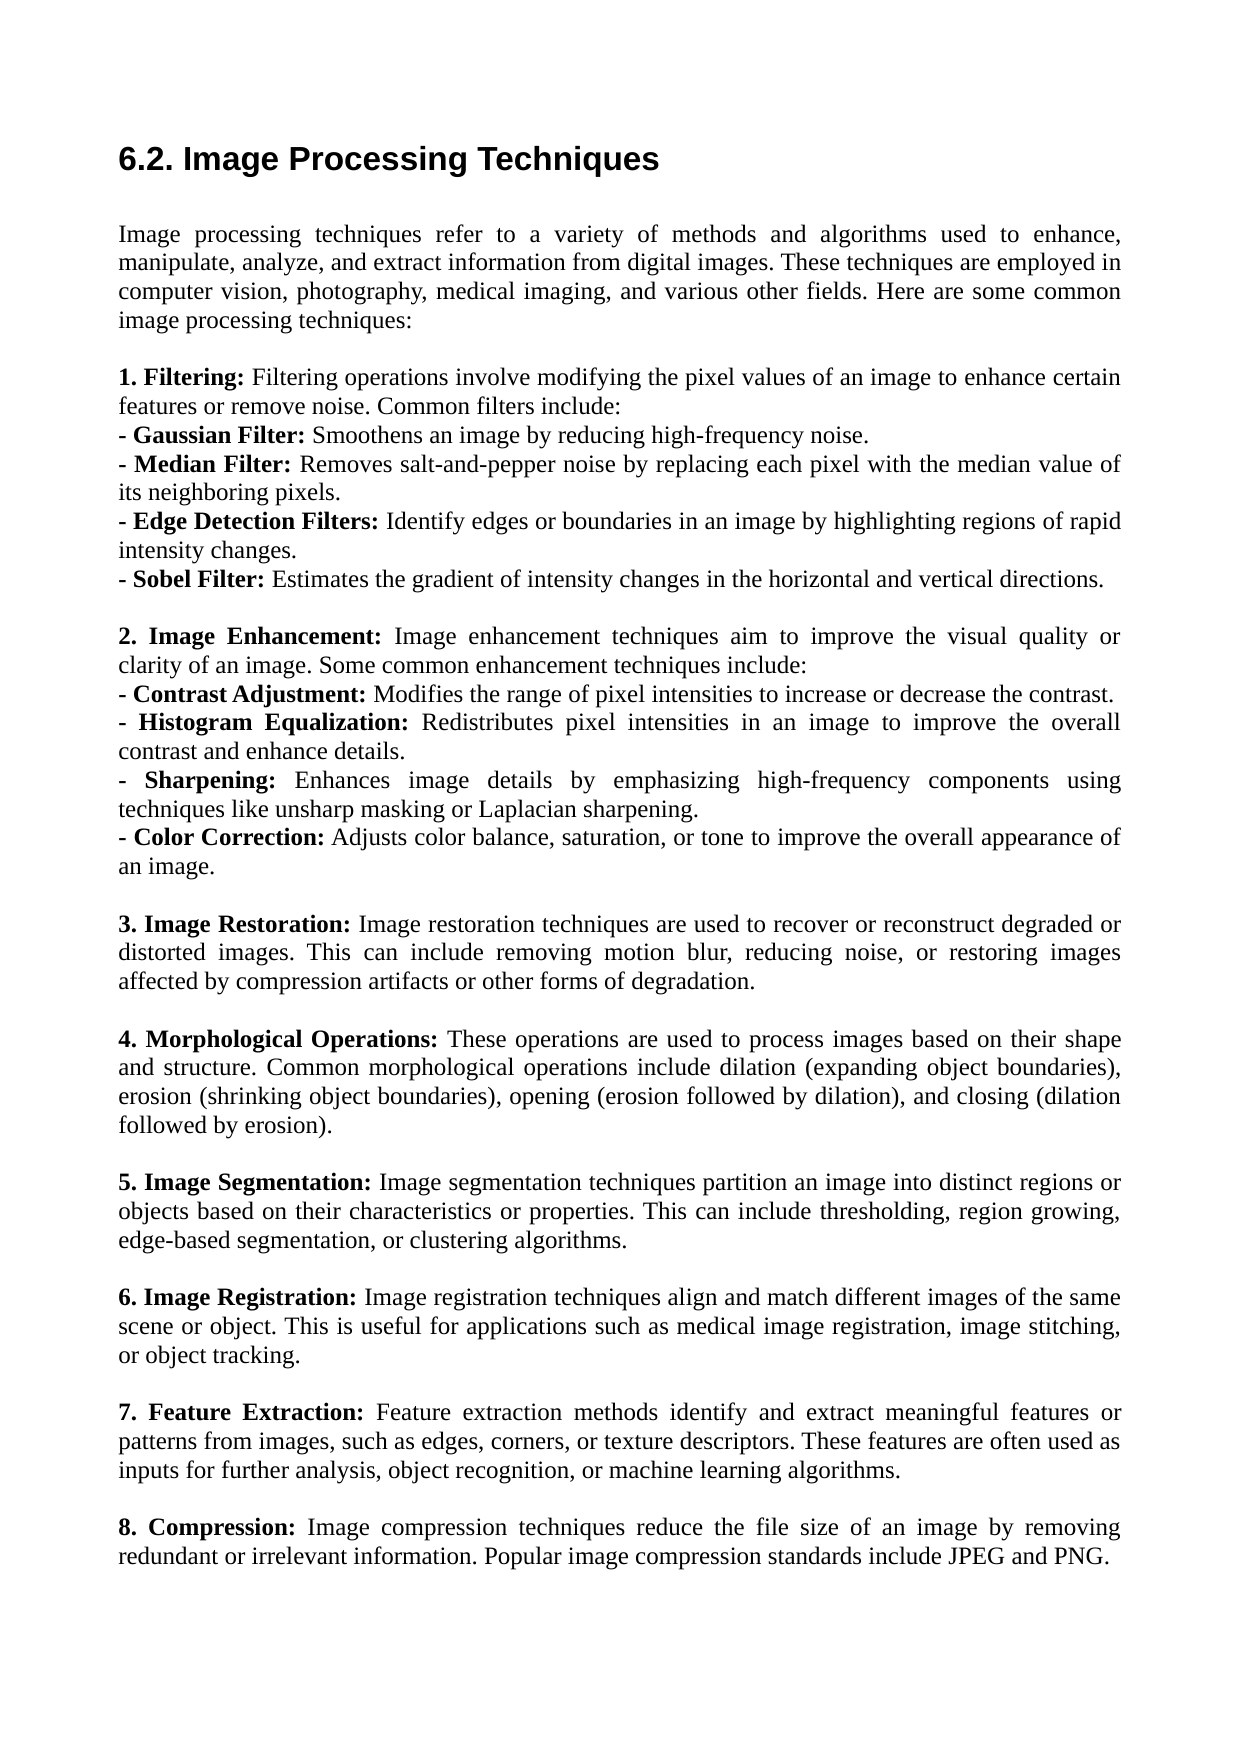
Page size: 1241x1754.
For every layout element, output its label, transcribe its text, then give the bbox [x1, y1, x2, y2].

text 1. Filtering: Filtering operations involve modifying the pixel values of an image to enhance certain features or remove noise. Common filters include: [118, 362, 1122, 420]
text - Color Correction: Adjusts color balance, saturation, or tone to improve the overall appearance of an image. [118, 822, 1122, 880]
text - Gaussian Filter: Smoothens an image by reducing high-frequency noise. [118, 420, 1122, 449]
text - Sobel Filter: Estimates the gradient of intensity changes in the horizontal and vertical directions. [118, 564, 1122, 592]
text 8. Compression: Image compression techniques reduce the file size of an image by removing redundant or irrelevant information. Popular image compression standards include JPEG and PNG. [118, 1512, 1122, 1570]
text 3. Image Restoration: Image restoration techniques are used to recover or reconstruct degraded or distorted images. This can include removing motion blur, reducing noise, or restoring images affected by compression artifacts or other forms of degradation. [118, 909, 1122, 995]
text - Histogram Equalization: Redistributes pixel intensities in an image to improve the overall contrast and enhance details. [118, 707, 1122, 765]
text - Median Filter: Removes salt-and-pepper noise by replacing each pixel with the median value of its neighboring pixels. [118, 449, 1122, 506]
text 7. Feature Extraction: Feature extraction methods identify and extract meaningful features or patterns from images, such as edges, corners, or texture descriptors. These features are often used as inputs for further analysis, object recognition, or machine learning algorithms. [118, 1397, 1122, 1484]
text 2. Image Enhancement: Image enhancement techniques aim to improve the visual quality or clarity of an image. Some common enhancement techniques include: [118, 621, 1122, 679]
text Image processing techniques refer to a variety of methods and algorithms used to enhance, manipulate, analyze, and extract information from digital images. These techniques are employed in computer vision, photography, medical imaging, and various other fields. Here are some common image processing techniques: [118, 219, 1122, 334]
text - Edge Detection Filters: Identify edges or boundaries in an image by highlighting regions of rapid intensity changes. [118, 506, 1122, 564]
subtitle 6.2. Image Processing Techniques [118, 139, 1122, 177]
text - Contrast Adjustment: Modifies the range of pixel intensities to increase or decrease the contrast. [118, 679, 1122, 707]
text 4. Morphological Operations: These operations are used to process images based on their shape and structure. Common morphological operations include dilation (expanding object boundaries), erosion (shrinking object boundaries), opening (erosion followed by dilation), and closing (dilation followed by erosion). [118, 1024, 1122, 1139]
text - Sharpening: Enhances image details by emphasizing high-frequency components using techniques like unsharp masking or Laplacian sharpening. [118, 765, 1122, 822]
text 6. Image Registration: Image registration techniques align and match different images of the same scene or object. This is useful for applications such as medical image registration, image stitching, or object tracking. [118, 1282, 1122, 1369]
text 5. Image Segmentation: Image segmentation techniques partition an image into distinct regions or objects based on their characteristics or properties. This can include thresholding, region growing, edge-based segmentation, or clustering algorithms. [118, 1167, 1122, 1254]
